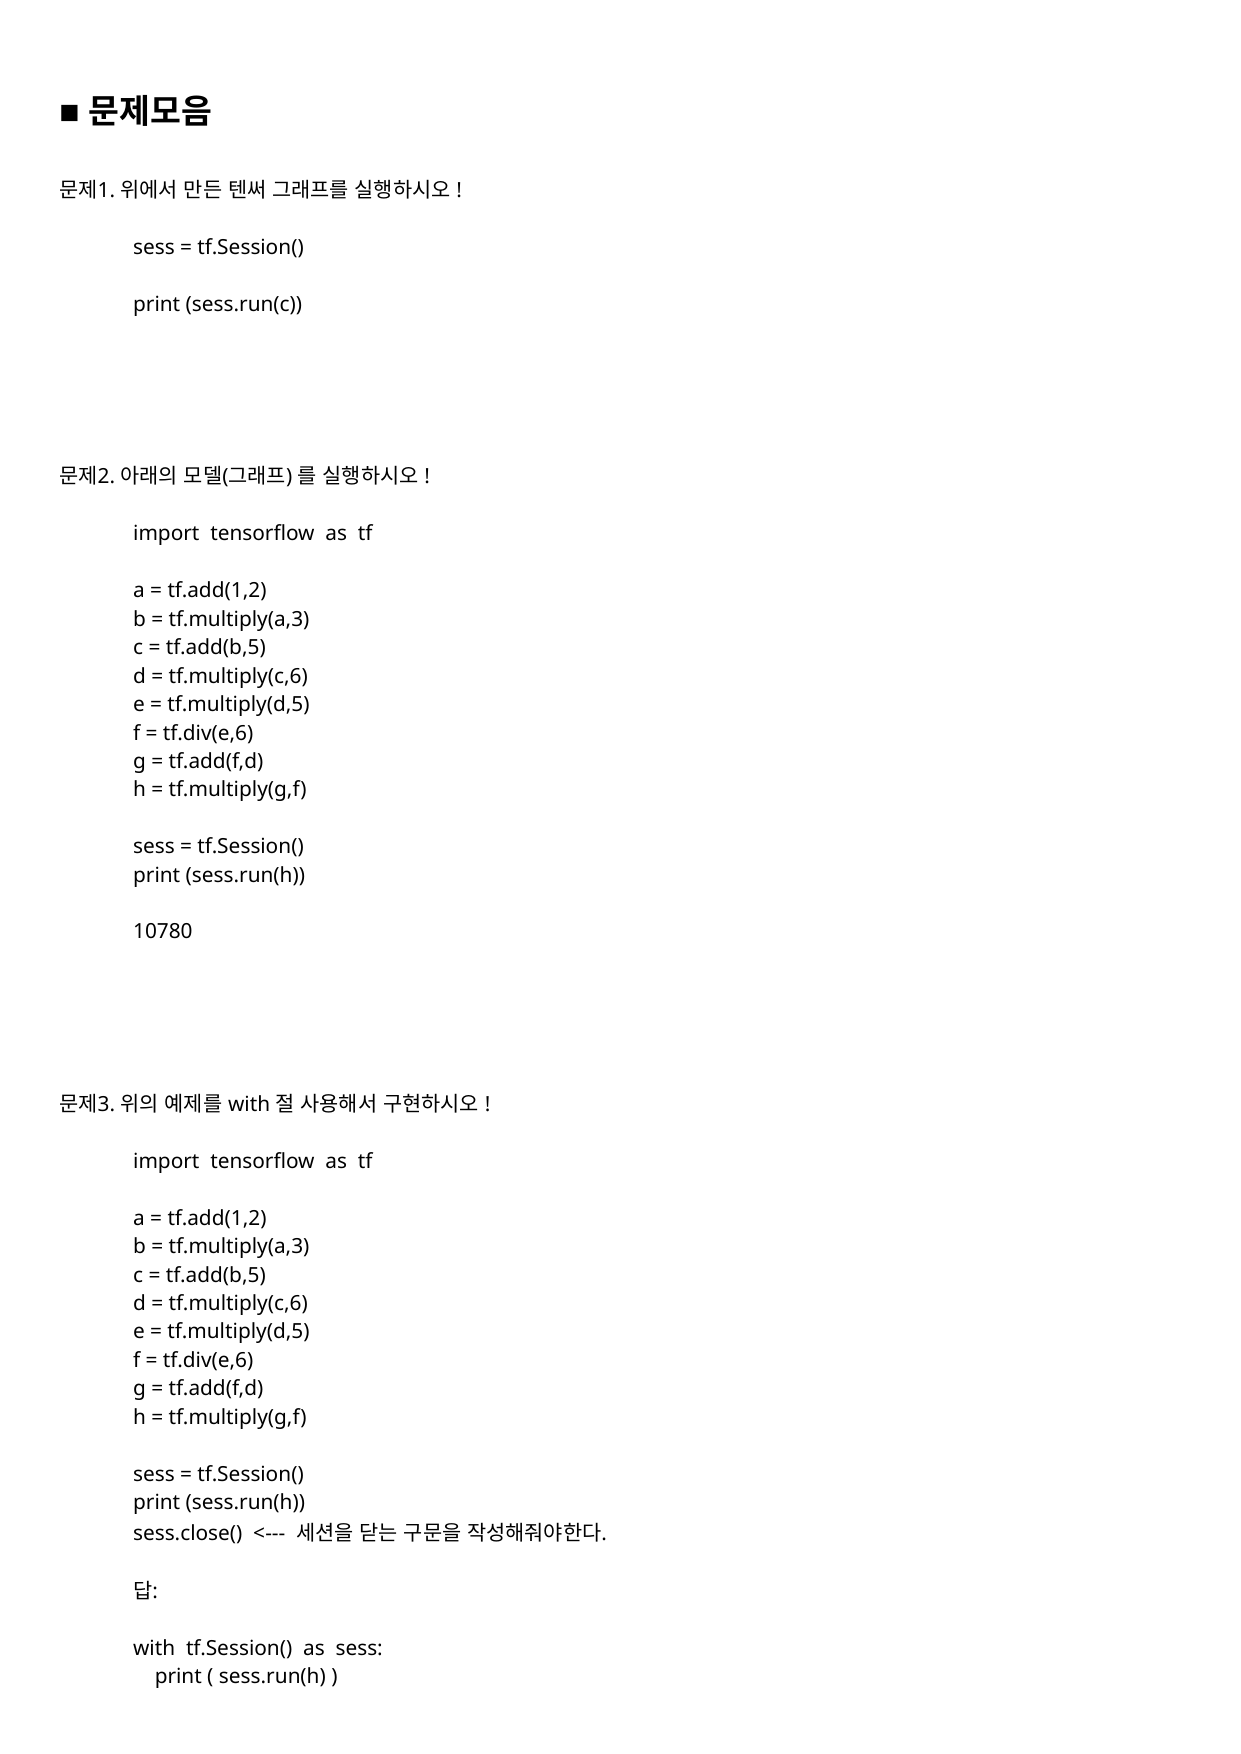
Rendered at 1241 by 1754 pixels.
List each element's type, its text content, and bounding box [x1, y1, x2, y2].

text d = tf.multiply(c,6) [59, 1288, 1181, 1317]
text e = tf.multiply(d,5) [59, 1317, 1181, 1345]
text print ( sess.run(h) ) [59, 1662, 1181, 1690]
text a = tf.add(1,2) [59, 575, 1181, 604]
text g = tf.add(f,d) [59, 1373, 1181, 1402]
text with tf.Session() as sess: [59, 1633, 1181, 1662]
text sess = tf.Session() [59, 232, 1181, 261]
text d = tf.multiply(c,6) [59, 661, 1181, 689]
text e = tf.multiply(d,5) [59, 689, 1181, 718]
text c = tf.add(b,5) [59, 632, 1181, 661]
text h = tf.multiply(g,f) [59, 1402, 1181, 1430]
text sess = tf.Session() [59, 831, 1181, 860]
text print (sess.run(h)) [59, 1487, 1181, 1516]
text 문제3. 위의 예제를 with 절 사용해서 구현하시오 ! [59, 1087, 1181, 1118]
text print (sess.run(h)) [59, 860, 1181, 888]
text import tensorflow as tf [59, 518, 1181, 547]
text h = tf.multiply(g,f) [59, 774, 1181, 803]
text import tensorflow as tf [59, 1146, 1181, 1174]
text c = tf.add(b,5) [59, 1260, 1181, 1288]
text 문제1. 위에서 만든 텐써 그래프를 실행하시오 ! [59, 173, 1181, 204]
text sess.close() <--- 세션을 닫는 구문을 작성해줘야한다. [59, 1516, 1181, 1546]
subtitle ■ 문제모음 [59, 84, 1181, 133]
text sess = tf.Session() [59, 1459, 1181, 1487]
text b = tf.multiply(a,3) [59, 1231, 1181, 1260]
text g = tf.add(f,d) [59, 746, 1181, 774]
text f = tf.div(e,6) [59, 1345, 1181, 1373]
text b = tf.multiply(a,3) [59, 604, 1181, 632]
text f = tf.div(e,6) [59, 718, 1181, 746]
text print (sess.run(c)) [59, 289, 1181, 318]
text 답: [59, 1574, 1181, 1605]
text 10780 [59, 917, 1181, 945]
text 문제2. 아래의 모델(그래프) 를 실행하시오 ! [59, 460, 1181, 490]
text a = tf.add(1,2) [59, 1203, 1181, 1231]
